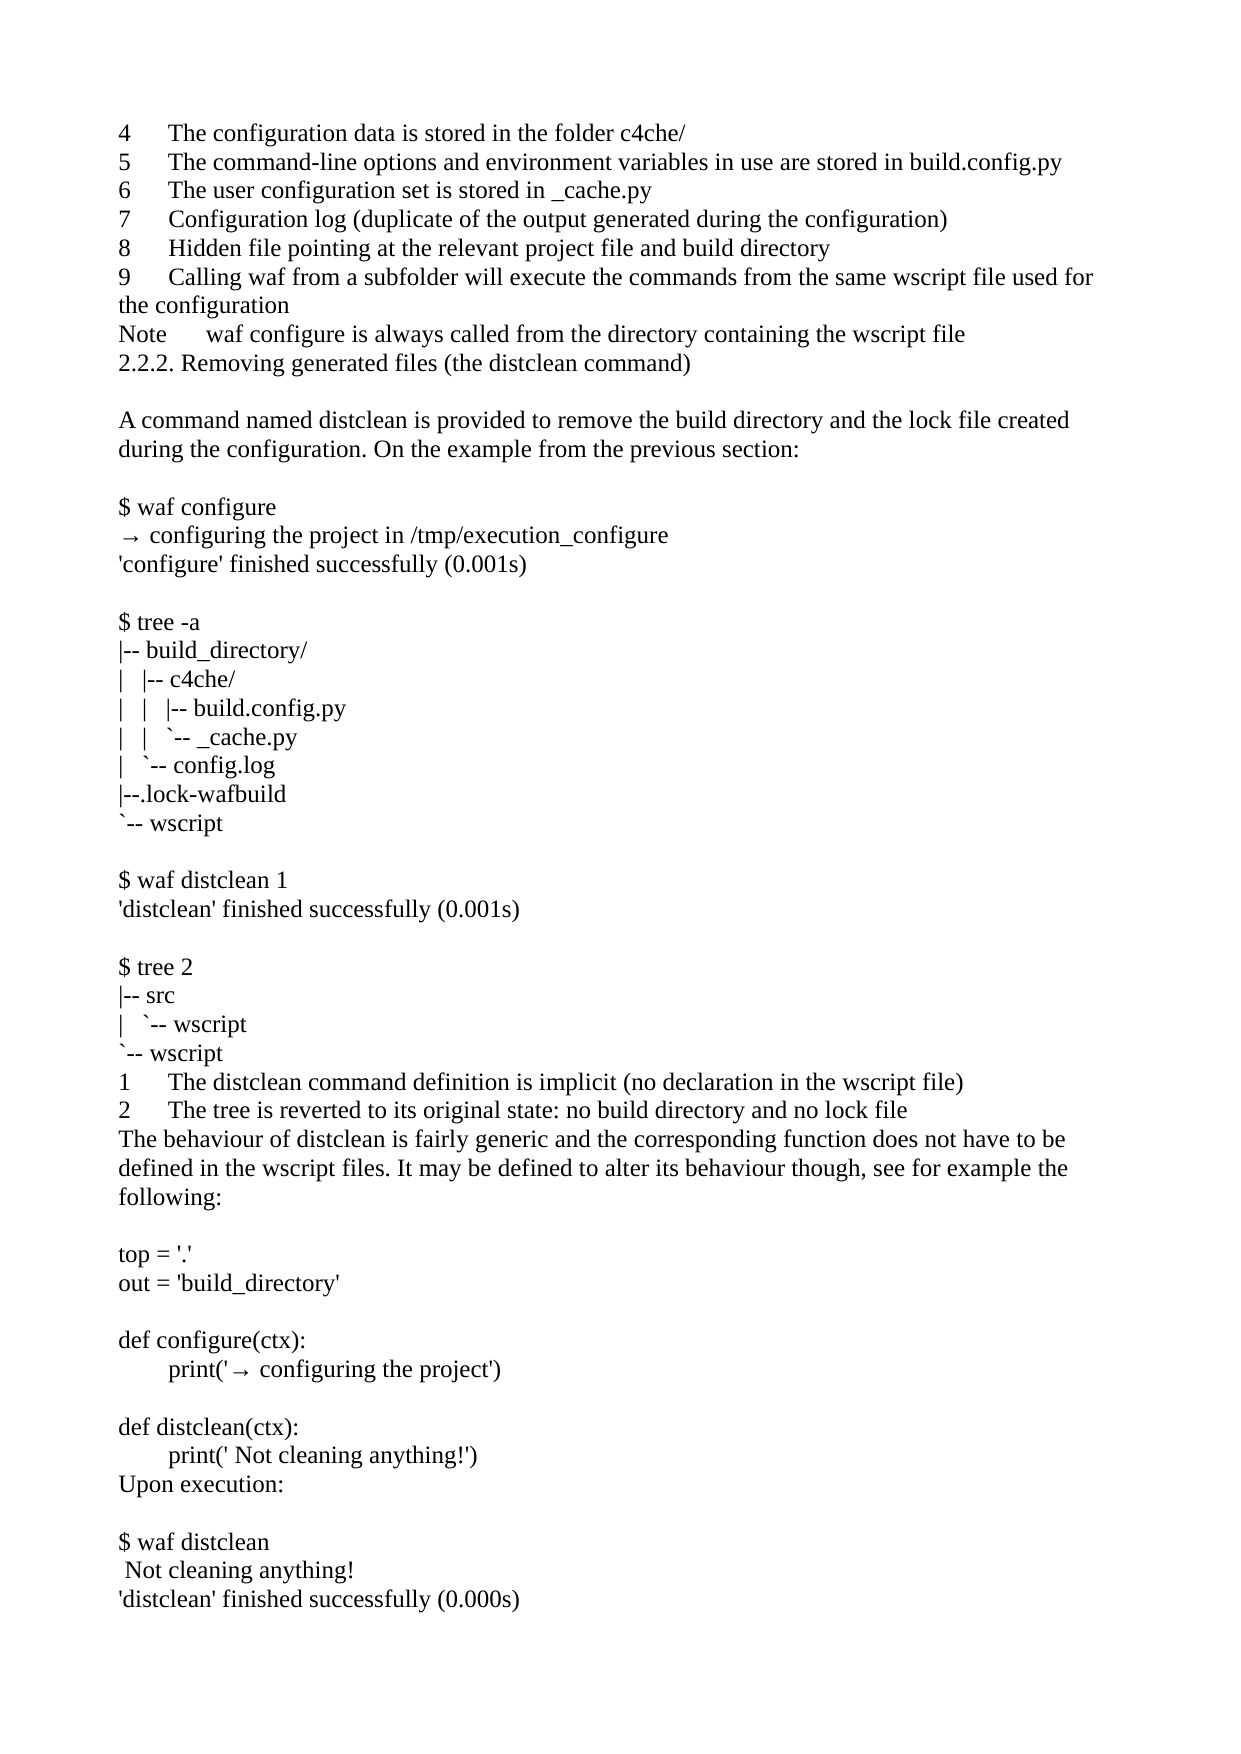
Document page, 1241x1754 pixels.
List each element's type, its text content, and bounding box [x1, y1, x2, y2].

text print('→ configuring the project') [118, 1354, 1122, 1383]
text | | |-- build.config.py [118, 693, 1122, 722]
text |-- build_directory/ [118, 636, 1122, 664]
text The behaviour of distclean is fairly generic and the corresponding function does not have to be defined in the wscript files. It may be defined to alter its behaviour though, see for example the following: [118, 1124, 1122, 1211]
text 1 The distclean command definition is implicit (no declaration in the wscript file) [118, 1067, 1122, 1096]
text def configure(ctx): [118, 1326, 1122, 1354]
text 8 Hidden file pointing at the relevant project file and build directory [118, 233, 1122, 262]
text print(' Not cleaning anything!') [118, 1441, 1122, 1469]
text out = 'build_directory' [118, 1268, 1122, 1297]
text 7 Configuration log (duplicate of the output generated during the configuration) [118, 204, 1122, 233]
text $ waf distclean [118, 1527, 1122, 1556]
text top = '.' [118, 1239, 1122, 1268]
text Upon execution: [118, 1469, 1122, 1498]
text 'distclean' finished successfully (0.001s) [118, 894, 1122, 923]
text Note waf configure is always called from the directory containing the wscript file [118, 319, 1122, 348]
text A command named distclean is provided to remove the build directory and the lock file created during the configuration. On the example from the previous section: [118, 406, 1122, 463]
text 'distclean' finished successfully (0.000s) [118, 1584, 1122, 1613]
text |--.lock-wafbuild [118, 779, 1122, 808]
text → configuring the project in /tmp/execution_configure [118, 521, 1122, 549]
text |-- src [118, 981, 1122, 1009]
text 4 The configuration data is stored in the folder c4che/ [118, 118, 1122, 147]
text | `-- config.log [118, 751, 1122, 779]
text `-- wscript [118, 808, 1122, 837]
text | `-- wscript [118, 1009, 1122, 1038]
text Not cleaning anything! [118, 1556, 1122, 1584]
text 6 The user configuration set is stored in _cache.py [118, 176, 1122, 204]
text $ tree -a [118, 607, 1122, 636]
text $ tree 2 [118, 952, 1122, 981]
text 2 The tree is reverted to its original state: no build directory and no lock file [118, 1096, 1122, 1124]
text `-- wscript [118, 1038, 1122, 1067]
text 'configure' finished successfully (0.001s) [118, 549, 1122, 578]
text 9 Calling waf from a subfolder will execute the commands from the same wscript file used for the configuration [118, 262, 1122, 319]
text $ waf distclean 1 [118, 866, 1122, 894]
text def distclean(ctx): [118, 1412, 1122, 1441]
text | | `-- _cache.py [118, 722, 1122, 751]
text 5 The command-line options and environment variables in use are stored in build.config.py [118, 147, 1122, 176]
text 2.2.2. Removing generated files (the distclean command) [118, 348, 1122, 377]
text | |-- c4che/ [118, 664, 1122, 693]
text $ waf configure [118, 492, 1122, 521]
